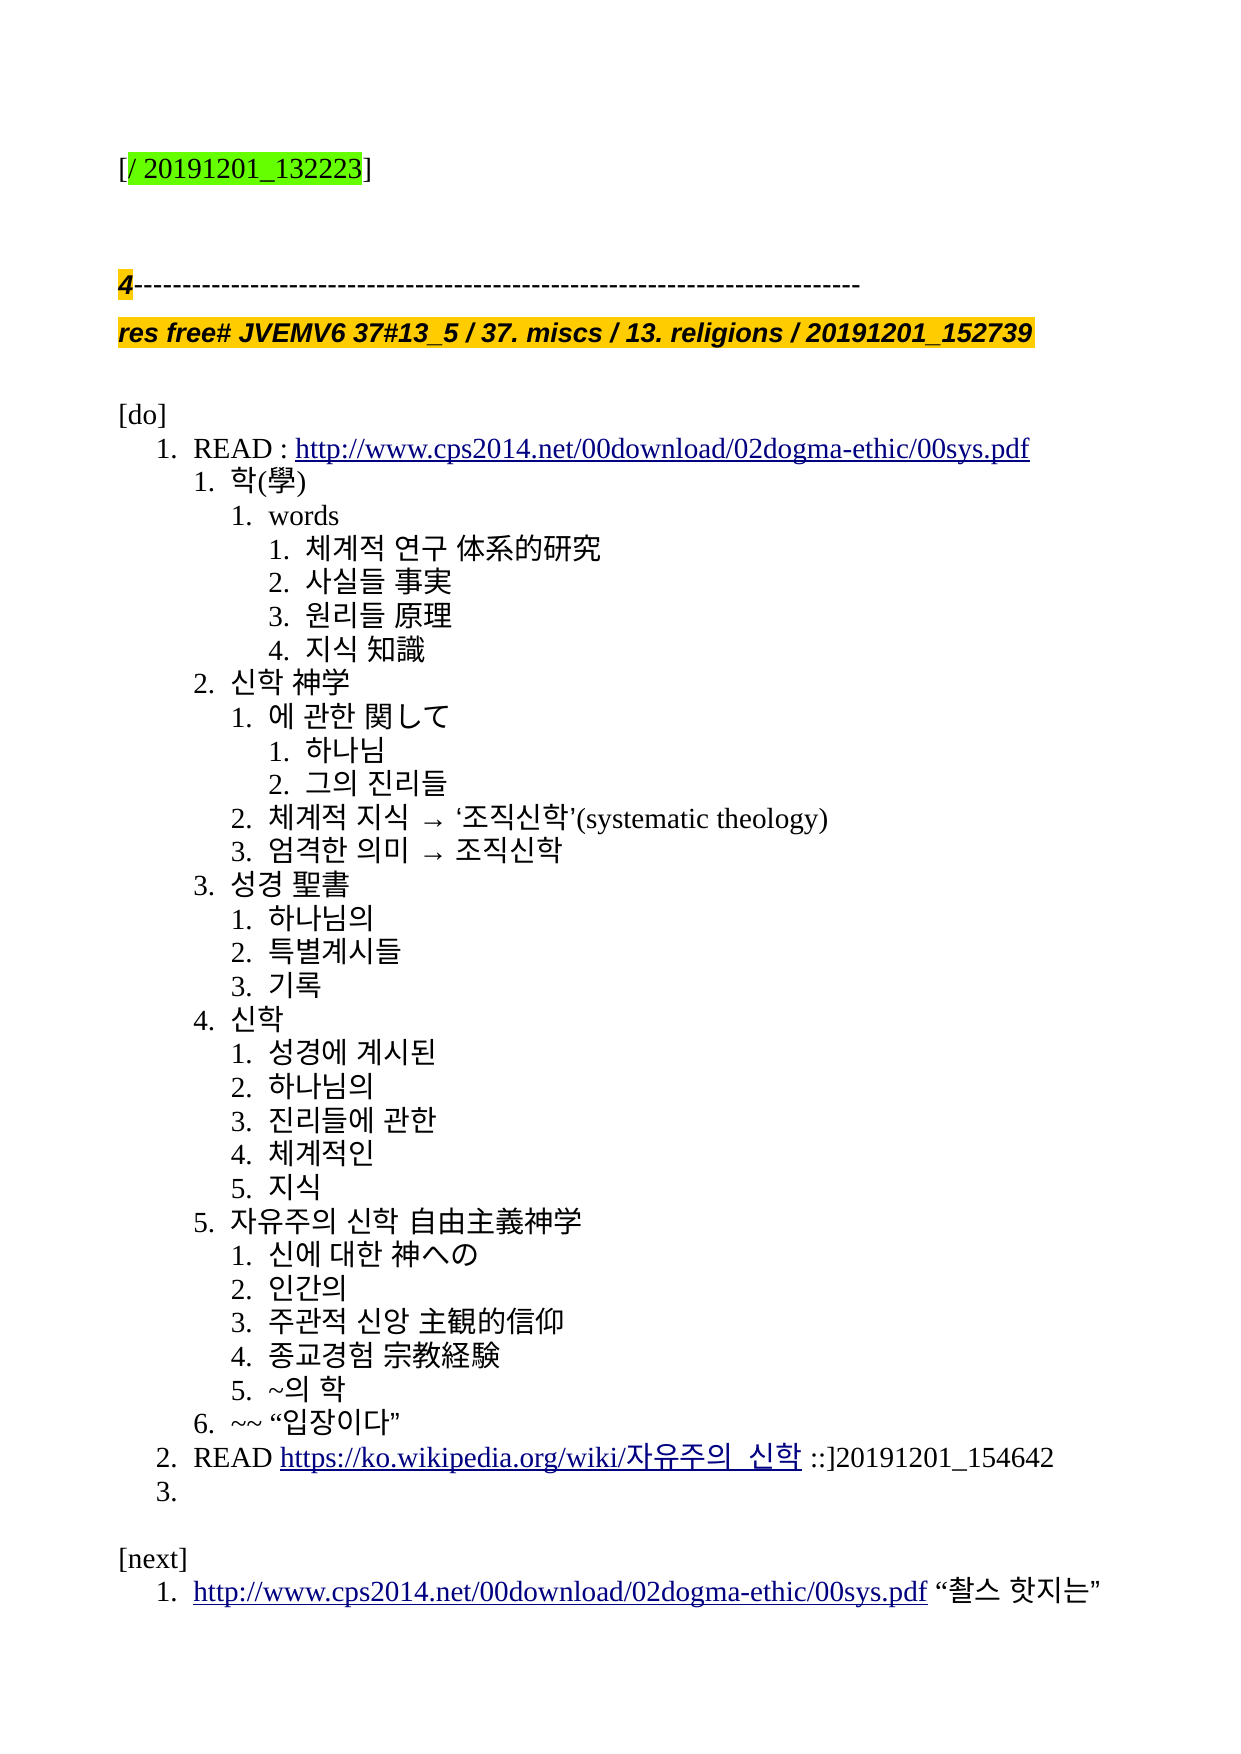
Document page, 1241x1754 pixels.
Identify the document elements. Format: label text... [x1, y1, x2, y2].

list 에 관한 関して [231, 700, 1122, 733]
list 하나님의 [231, 1070, 1122, 1104]
list 엄격한 의미 → 조직신학 [231, 834, 1122, 868]
list words [231, 498, 1122, 532]
list 지식 知識 [268, 633, 1122, 666]
list ~의 학 [231, 1373, 1122, 1406]
list http://www.cps2014.net/00download/02dogma-ethic/00sys.pdf “촬스 핫지는” [156, 1574, 1122, 1608]
list READ : http://www.cps2014.net/00download/02dogma-ethic/00sys.pdf [156, 431, 1122, 464]
list 체계적인 [231, 1137, 1122, 1171]
list 신에 대한 神への [231, 1238, 1122, 1272]
list 인간의 [231, 1272, 1122, 1306]
list 성경 聖書 [193, 868, 1122, 902]
text 4--------------------------------------------------------------------------- [118, 267, 1122, 300]
list 신학 神学 [193, 666, 1122, 700]
list 하나님 [268, 733, 1122, 767]
list 성경에 계시된 [231, 1036, 1122, 1070]
list 사실들 事実 [268, 565, 1122, 599]
list READ https://ko.wikipedia.org/wiki/자유주의_신학 ::]20191201_154642 [156, 1440, 1122, 1474]
text [next] [118, 1541, 1122, 1574]
list 학(學) [193, 464, 1122, 498]
list 체계적 연구 体系的研究 [268, 532, 1122, 565]
text res free# JVEMV6 37#13_5 / 37. miscs / 13. religions / 20191201_152739 [118, 317, 1122, 348]
list 특별계시들 [231, 935, 1122, 969]
list 자유주의 신학 自由主義神学 [193, 1204, 1122, 1238]
list 종교경험 宗教経験 [231, 1339, 1122, 1373]
list 원리들 原理 [268, 599, 1122, 633]
list 체계적 지식 → ‘조직신학’(systematic theology) [231, 801, 1122, 834]
list 지식 [231, 1171, 1122, 1204]
list 신학 [193, 1003, 1122, 1036]
list 기록 [231, 969, 1122, 1003]
list 그의 진리들 [268, 767, 1122, 801]
text [do] [118, 397, 1122, 431]
list 하나님의 [231, 902, 1122, 935]
list 진리들에 관한 [231, 1104, 1122, 1137]
text [/ 20191201_132223] [118, 152, 1122, 185]
list 주관적 신앙 主観的信仰 [231, 1306, 1122, 1339]
list ~~ “입장이다” [193, 1406, 1122, 1440]
